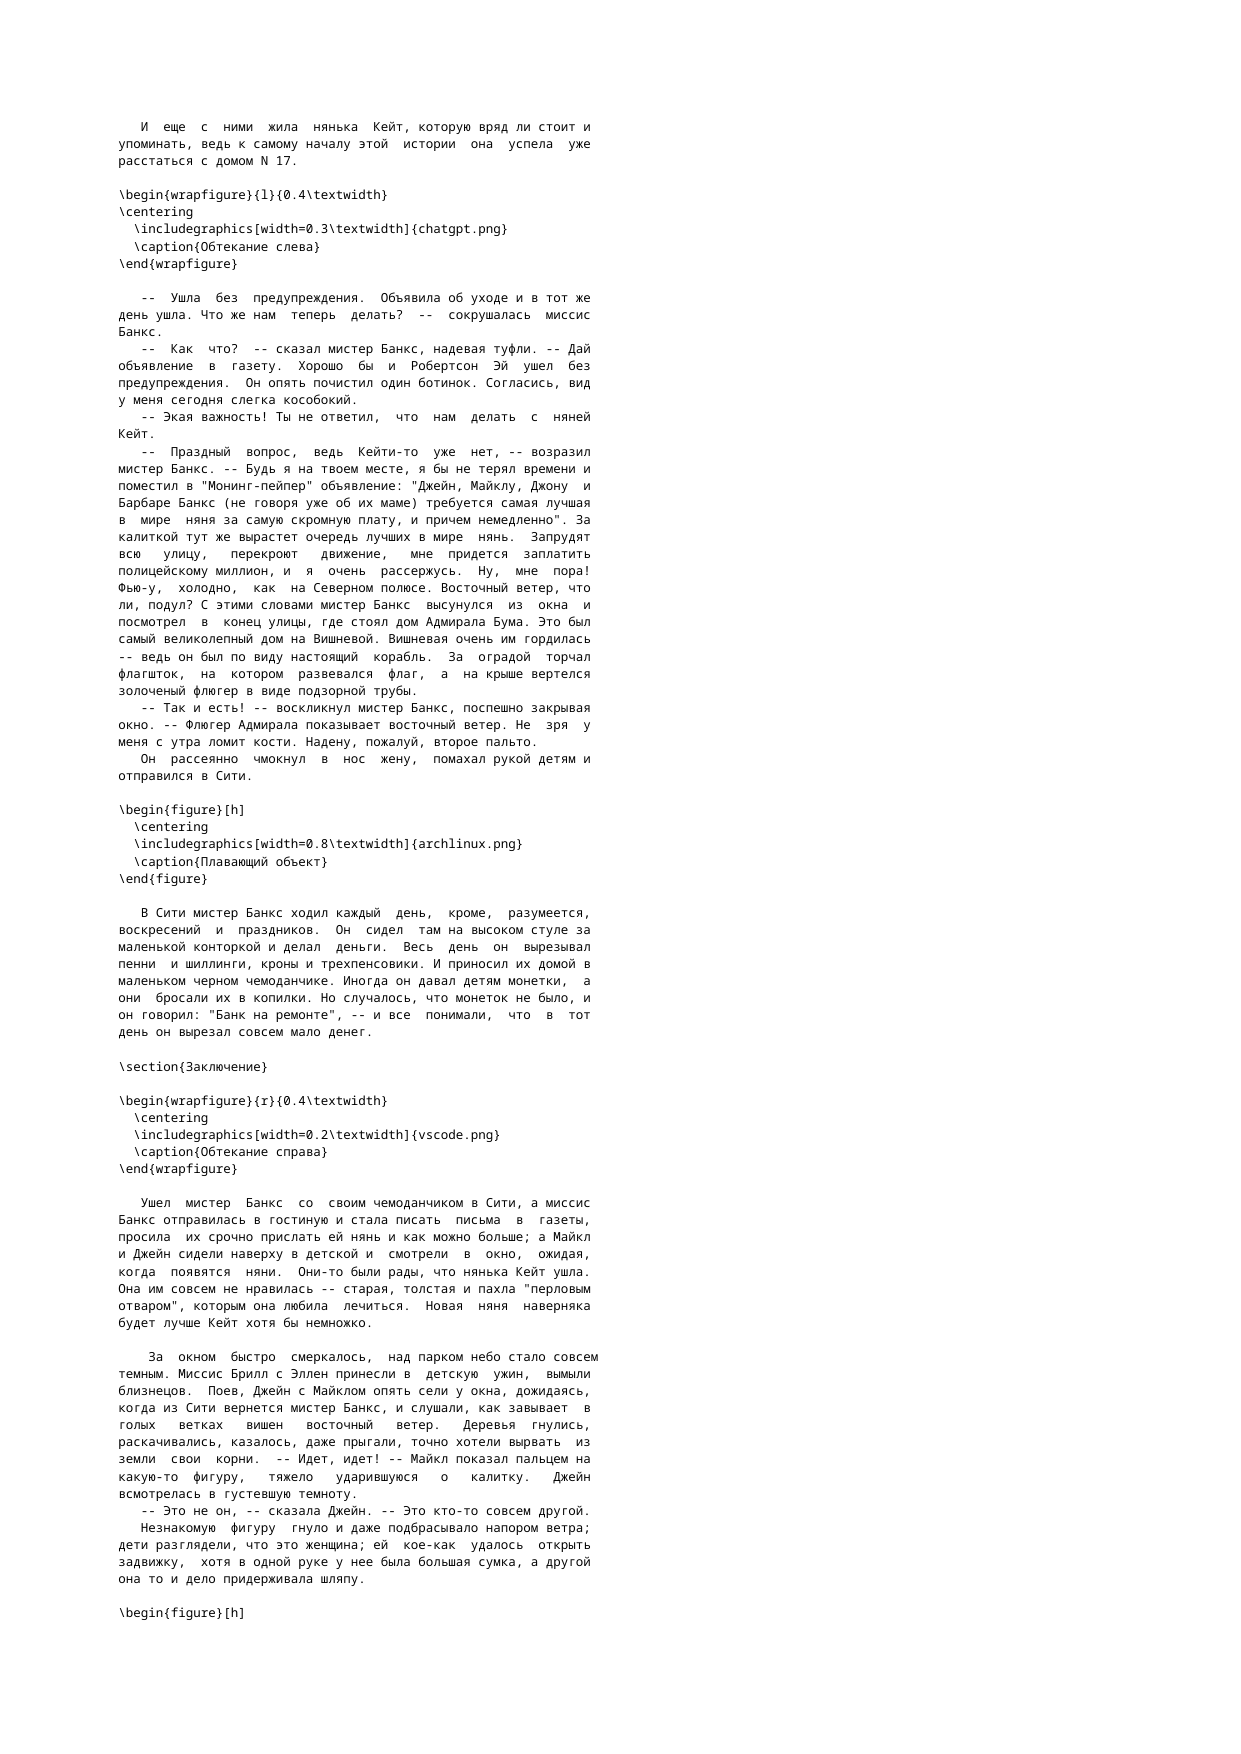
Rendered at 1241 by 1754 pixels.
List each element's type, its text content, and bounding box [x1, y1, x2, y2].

text Фью-у, холодно, как на Северном полюсе. Восточный ветер, что [118, 579, 1122, 596]
text флагшток, на котором развевался флаг, а на крыше вертелся [118, 665, 1122, 682]
text маленьком черном чемоданчике. Иногда он давал детям монетки, а [118, 972, 1122, 989]
text воскресений и праздников. Он сидел там на высоком стуле за [118, 921, 1122, 938]
text \caption{Обтекание слева} [118, 238, 1122, 255]
text дети разглядели, что это женщина; ей кое-как удалось открыть [118, 1536, 1122, 1553]
text в мире няня за самую скромную плату, и причем немедленно". За [118, 511, 1122, 528]
text И еще с ними жила нянька Кейт, которую вряд ли стоит и [118, 118, 1122, 135]
text будет лучше Кейт хотя бы немножко. [118, 1314, 1122, 1331]
text Барбаре Банкс (не говоря уже об их маме) требуется самая лучшая [118, 494, 1122, 511]
text отправился в Сити. [118, 767, 1122, 784]
text когда появятся няни. Они-то были рады, что нянька Кейт ушла. [118, 1263, 1122, 1280]
text посмотрел в конец улицы, где стоял дом Адмирала Бума. Это был [118, 613, 1122, 631]
text \caption{Плавающий объект} [118, 853, 1122, 870]
text голых ветках вишен восточный ветер. Деревья гнулись, [118, 1416, 1122, 1433]
text просила их срочно прислать ей нянь и как можно больше; а Майкл [118, 1228, 1122, 1246]
text Он рассеянно чмокнул в нос жену, помахал рукой детям и [118, 750, 1122, 767]
text упоминать, ведь к самому началу этой истории она успела уже [118, 135, 1122, 152]
text и Джейн сидели наверху в детской и смотрели в окно, ожидая, [118, 1246, 1122, 1263]
text \caption{Обтекание справа} [118, 1143, 1122, 1160]
text -- Экая важность! Ты не ответил, что нам делать с няней [118, 408, 1122, 426]
text ли, подул? С этими словами мистер Банкс высунулся из окна и [118, 596, 1122, 613]
text они бросали их в копилки. Но случалось, что монеток не было, и [118, 989, 1122, 1006]
text темным. Миссис Брилл с Эллен принесли в детскую ужин, вымыли [118, 1365, 1122, 1382]
text меня с утра ломит кости. Надену, пожалуй, второе пальто. [118, 733, 1122, 750]
text всмотрелась в густевшую темноту. [118, 1485, 1122, 1502]
text -- Это не он, -- сказала Джейн. -- Это кто-то совсем другой. [118, 1502, 1122, 1519]
text \includegraphics[width=0.2\textwidth]{vscode.png} [118, 1126, 1122, 1143]
text раскачивались, казалось, даже прыгали, точно хотели вырвать из [118, 1433, 1122, 1451]
text она то и дело придерживала шляпу. [118, 1570, 1122, 1587]
text мистер Банкс. -- Будь я на твоем месте, я бы не терял времени и [118, 460, 1122, 477]
text -- Так и есть! -- воскликнул мистер Банкс, поспешно закрывая [118, 699, 1122, 716]
text пенни и шиллинги, кроны и трехпенсовики. И приносил их домой в [118, 955, 1122, 972]
text \centering [118, 1109, 1122, 1126]
text золоченый флюгер в виде подзорной трубы. [118, 682, 1122, 699]
text Банкс. [118, 323, 1122, 340]
text \begin{figure}[h] [118, 1604, 1122, 1621]
text предупреждения. Он опять почистил один ботинок. Согласись, вид [118, 374, 1122, 391]
text задвижку, хотя в одной руке у нее была большая сумка, а другой [118, 1553, 1122, 1570]
text окно. -- Флюгер Адмирала показывает восточный ветер. Не зря у [118, 716, 1122, 733]
text -- Праздный вопрос, ведь Кейти-то уже нет, -- возразил [118, 443, 1122, 460]
text поместил в "Монинг-пейпер" объявление: "Джейн, Майклу, Джону и [118, 477, 1122, 494]
text калиткой тут же вырастет очередь лучших в мире нянь. Запрудят [118, 528, 1122, 545]
text день ушла. Что же нам теперь делать? -- сокрушалась миссис [118, 306, 1122, 323]
text Ушел мистер Банкс со своим чемоданчиком в Сити, а миссис [118, 1194, 1122, 1211]
text \centering [118, 818, 1122, 836]
text \begin{wrapfigure}{l}{0.4\textwidth} [118, 186, 1122, 203]
text \end{wrapfigure} [118, 1160, 1122, 1177]
text \section{Заключение} [118, 1058, 1122, 1075]
text какую-то фигуру, тяжело ударившуюся о калитку. Джейн [118, 1468, 1122, 1485]
text близнецов. Поев, Джейн с Майклом опять сели у окна, дожидаясь, [118, 1382, 1122, 1399]
text день он вырезал совсем мало денег. [118, 1023, 1122, 1041]
text Незнакомую фигуру гнуло и даже подбрасывало напором ветра; [118, 1519, 1122, 1536]
text отваром", которым она любила лечиться. Новая няня наверняка [118, 1297, 1122, 1314]
text у меня сегодня слегка кособокий. [118, 391, 1122, 408]
text самый великолепный дом на Вишневой. Вишневая очень им гордилась [118, 631, 1122, 648]
text \begin{figure}[h] [118, 801, 1122, 818]
text В Сити мистер Банкс ходил каждый день, кроме, разумеется, [118, 904, 1122, 921]
text Банкс отправилась в гостиную и стала писать письма в газеты, [118, 1211, 1122, 1228]
text всю улицу, перекроют движение, мне придется заплатить [118, 545, 1122, 562]
text он говорил: "Банк на ремонте", -- и все понимали, что в тот [118, 1006, 1122, 1023]
text \includegraphics[width=0.3\textwidth]{chatgpt.png} [118, 221, 1122, 238]
text земли свои корни. -- Идет, идет! -- Майкл показал пальцем на [118, 1451, 1122, 1468]
text расстаться с домом N 17. [118, 152, 1122, 169]
text -- ведь он был по виду настоящий корабль. За оградой торчал [118, 648, 1122, 665]
text -- Как что? -- сказал мистер Банкс, надевая туфли. -- Дай [118, 340, 1122, 357]
text маленькой конторкой и делал деньги. Весь день он вырезывал [118, 938, 1122, 955]
text \end{figure} [118, 870, 1122, 887]
text Кейт. [118, 426, 1122, 443]
text \includegraphics[width=0.8\textwidth]{archlinux.png} [118, 836, 1122, 853]
text \centering [118, 203, 1122, 221]
text \end{wrapfigure} [118, 255, 1122, 272]
text Она им совсем не нравилась -- старая, толстая и пахла "перловым [118, 1280, 1122, 1297]
text За окном быстро смеркалось, над парком небо стало совсем [118, 1348, 1122, 1365]
text когда из Сити вернется мистер Банкс, и слушали, как завывает в [118, 1399, 1122, 1416]
text -- Ушла без предупреждения. Объявила об уходе и в тот же [118, 289, 1122, 306]
text \begin{wrapfigure}{r}{0.4\textwidth} [118, 1092, 1122, 1109]
text объявление в газету. Хорошо бы и Робертсон Эй ушел без [118, 357, 1122, 374]
text полицейскому миллион, и я очень рассержусь. Ну, мне пора! [118, 562, 1122, 579]
